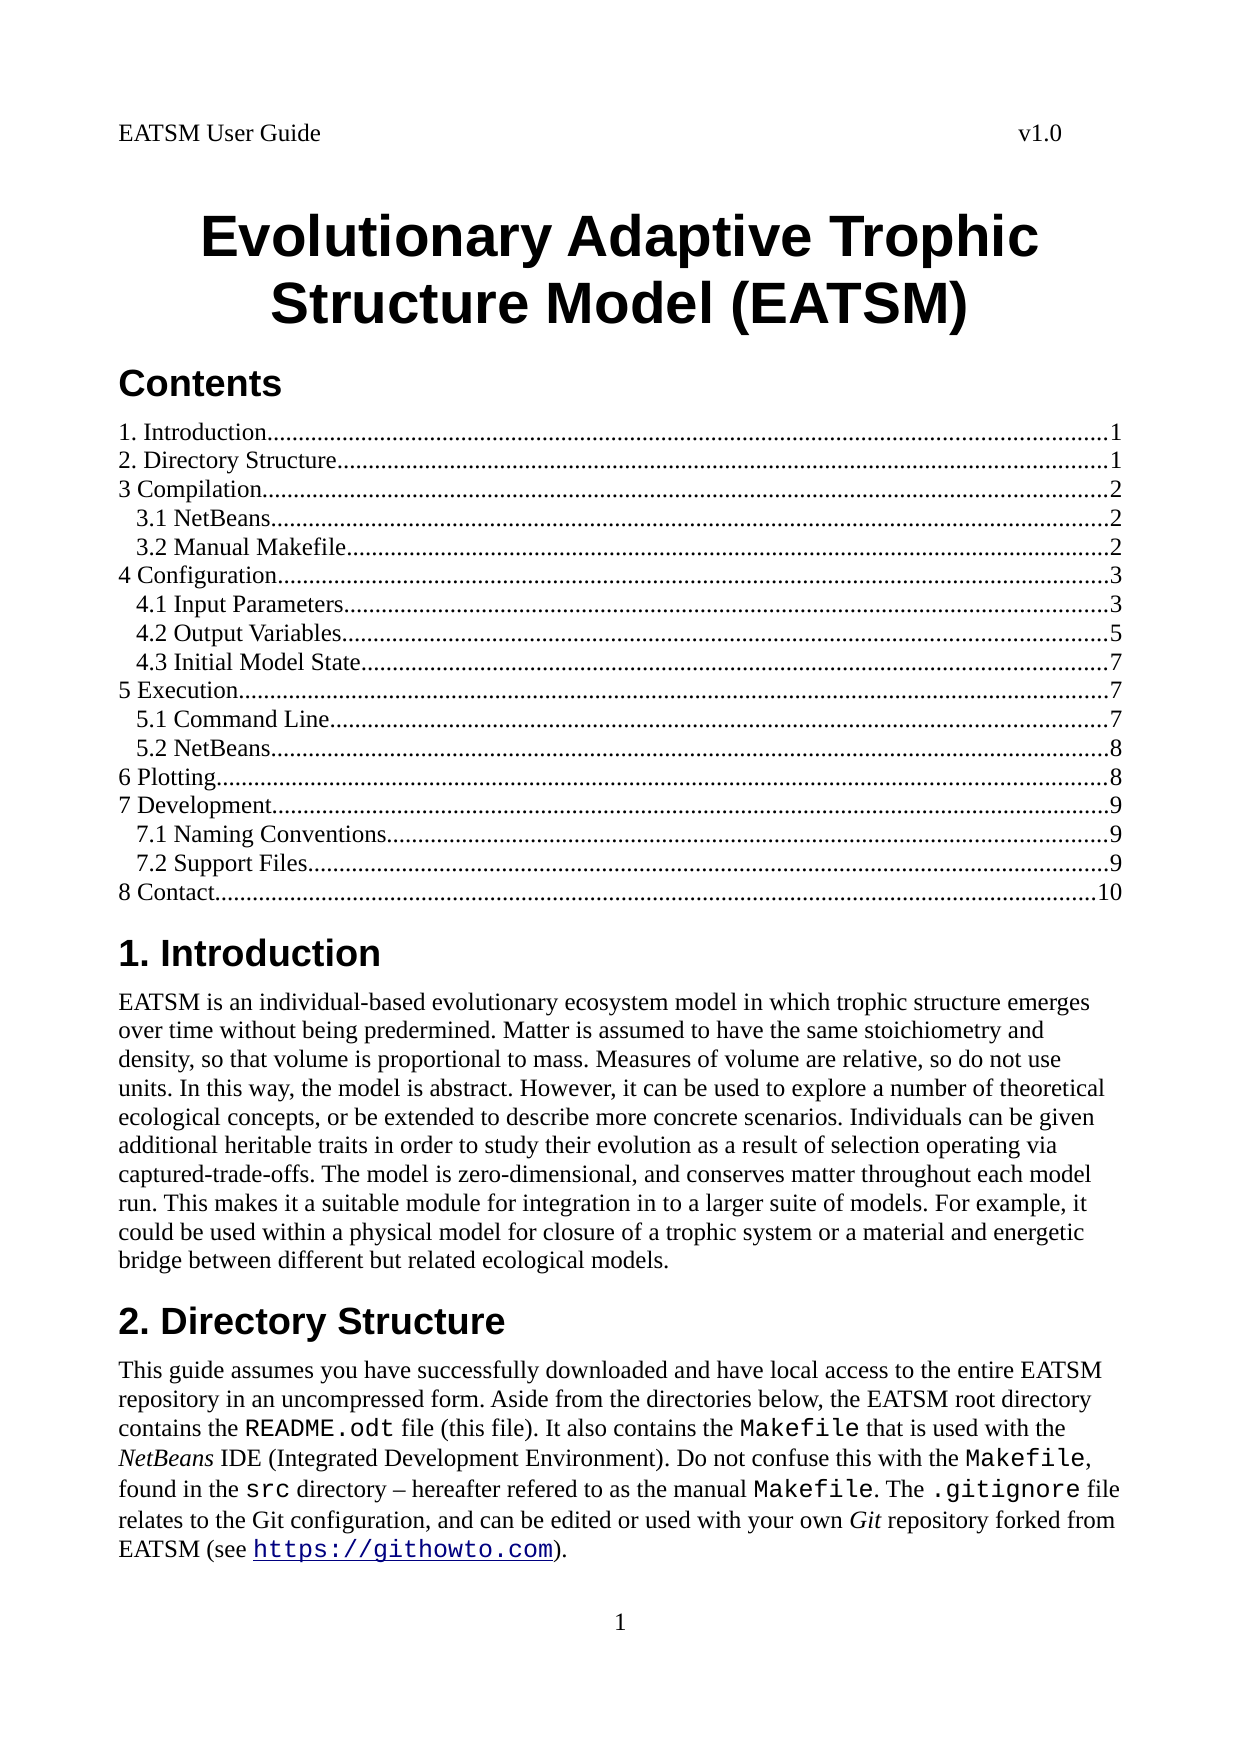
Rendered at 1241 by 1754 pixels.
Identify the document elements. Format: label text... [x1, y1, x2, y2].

text 3.2 Manual Makefile 2 [136, 532, 1122, 560]
text 4.1 Input Parameters 3 [136, 589, 1122, 618]
text 7.1 Naming Conventions 9 [136, 819, 1122, 848]
text EATSM is an individual-based evolutionary ecosystem model in which trophic structure emerges over time without being predermined. Matter is assumed to have the same stoichiometry and density, so that volume is proportional to mass. Measures of volume are relative, so do not use units. In this way, the model is abstract. However, it can be used to explore a number of theoretical ecological concepts, or be extended to describe more concrete scenarios. Individuals can be given additional heritable traits in order to study their evolution as a result of selection operating via captured-trade-offs. The model is zero-dimensional, and conserves matter throughout each model run. This makes it a suitable module for integration in to a larger suite of models. For example, it could be used within a physical model for closure of a trophic system or a material and energetic bridge between different but related ecological models. [118, 987, 1122, 1274]
text 7 Development 9 [118, 790, 1122, 819]
text 5.1 Command Line 7 [136, 704, 1122, 733]
text 2. Directory Structure 1 [118, 445, 1122, 474]
subtitle Contents [118, 361, 1122, 404]
title Evolutionary Adaptive Trophic Structure Model (EATSM) [118, 201, 1122, 336]
text 5 Execution 7 [118, 675, 1122, 704]
text 4.2 Output Variables 5 [136, 618, 1122, 647]
text 3 Compilation 2 [118, 474, 1122, 503]
text 4 Configuration 3 [118, 560, 1122, 589]
subtitle 2. Directory Structure [118, 1299, 1122, 1343]
text 3.1 NetBeans 2 [136, 503, 1122, 532]
subtitle 1. Introduction [118, 930, 1122, 974]
text 7.2 Support Files 9 [136, 848, 1122, 877]
text 1. Introduction 1 [118, 417, 1122, 445]
text 8 Contact 10 [118, 877, 1122, 905]
text 6 Plotting 8 [118, 762, 1122, 790]
text This guide assumes you have successfully downloaded and have local access to the entire EATSM repository in an uncompressed form. Aside from the directories below, the EATSM root directory contains the README.odt file (this file). It also contains the Makefile that is used with the NetBeans IDE (Integrated Development Environment). Do not confuse this with the Makefile, found in the src directory – hereafter refered to as the manual Makefile. The .gitignore file relates to the Git configuration, and can be edited or used with your own Git repository forked from EATSM (see https://githowto.com). [118, 1355, 1122, 1565]
text 4.3 Initial Model State 7 [136, 647, 1122, 675]
text 5.2 NetBeans 8 [136, 733, 1122, 762]
